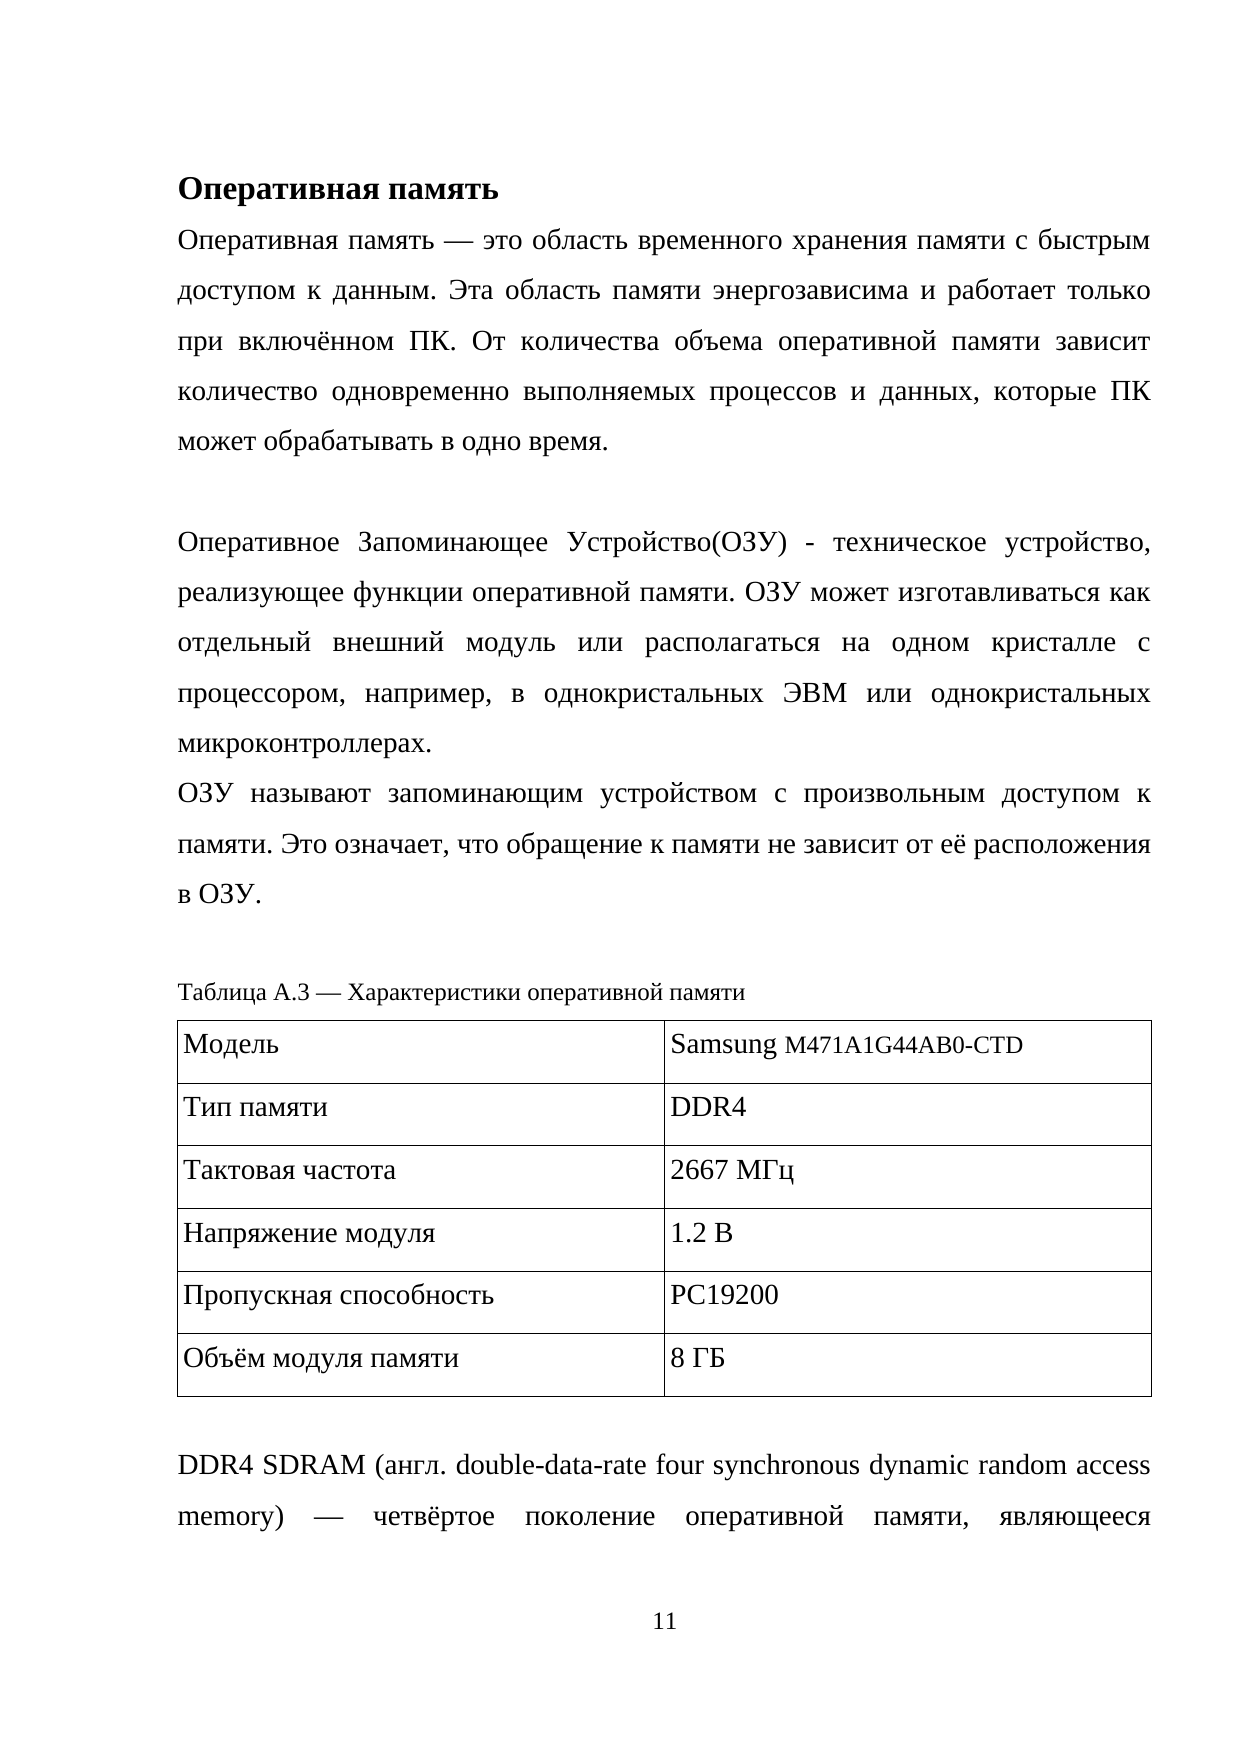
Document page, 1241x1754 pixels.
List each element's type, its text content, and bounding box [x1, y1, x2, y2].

table_header Модель [178, 1021, 664, 1082]
table_cell Объём модуля памяти [178, 1334, 664, 1396]
text Таблица А.3 — Характеристики оперативной памяти [177, 977, 1152, 1005]
table_cell Тактовая частота [178, 1146, 664, 1208]
table_cell 8 ГБ [665, 1334, 1151, 1396]
subtitle Оперативная память [177, 168, 1152, 206]
table_cell Напряжение модуля [178, 1209, 664, 1271]
table_cell 2667 МГц [665, 1146, 1151, 1208]
table_cell PC19200 [665, 1272, 1151, 1333]
table_cell 1.2 В [665, 1209, 1151, 1271]
text Оперативная память — это область временного хранения памяти с быстрым доступом к данным. Эта область памяти энергозависима и работает только при включённом ПК. От количества объема оперативной памяти зависит количество одновременно выполняемых процессов и данных, которые ПК может обрабатывать в одно время. [177, 222, 1152, 457]
text ОЗУ называют запоминающим устройством с произвольным доступом к памяти. Это означает, что обращение к памяти не зависит от её расположения в ОЗУ. [177, 775, 1152, 909]
table_cell Тип памяти [178, 1084, 664, 1145]
table_cell Пропускная способность [178, 1272, 664, 1333]
table_header Samsung M471A1G44AB0-CTD [665, 1021, 1151, 1082]
table_cell DDR4 [665, 1084, 1151, 1145]
text Оперативное Запоминающее Устройство(ОЗУ) - техническое устройство, реализующее функции оперативной памяти. ОЗУ может изготавливаться как отдельный внешний модуль или располагаться на одном кристалле с процессором, например, в однокристальных ЭВМ или однокристальных микроконтроллерах. [177, 524, 1152, 759]
text DDR4 SDRAM (англ. double-data-rate four synchronous dynamic random access memory) — четвёртое поколение оперативной памяти, являющееся [177, 1447, 1152, 1531]
